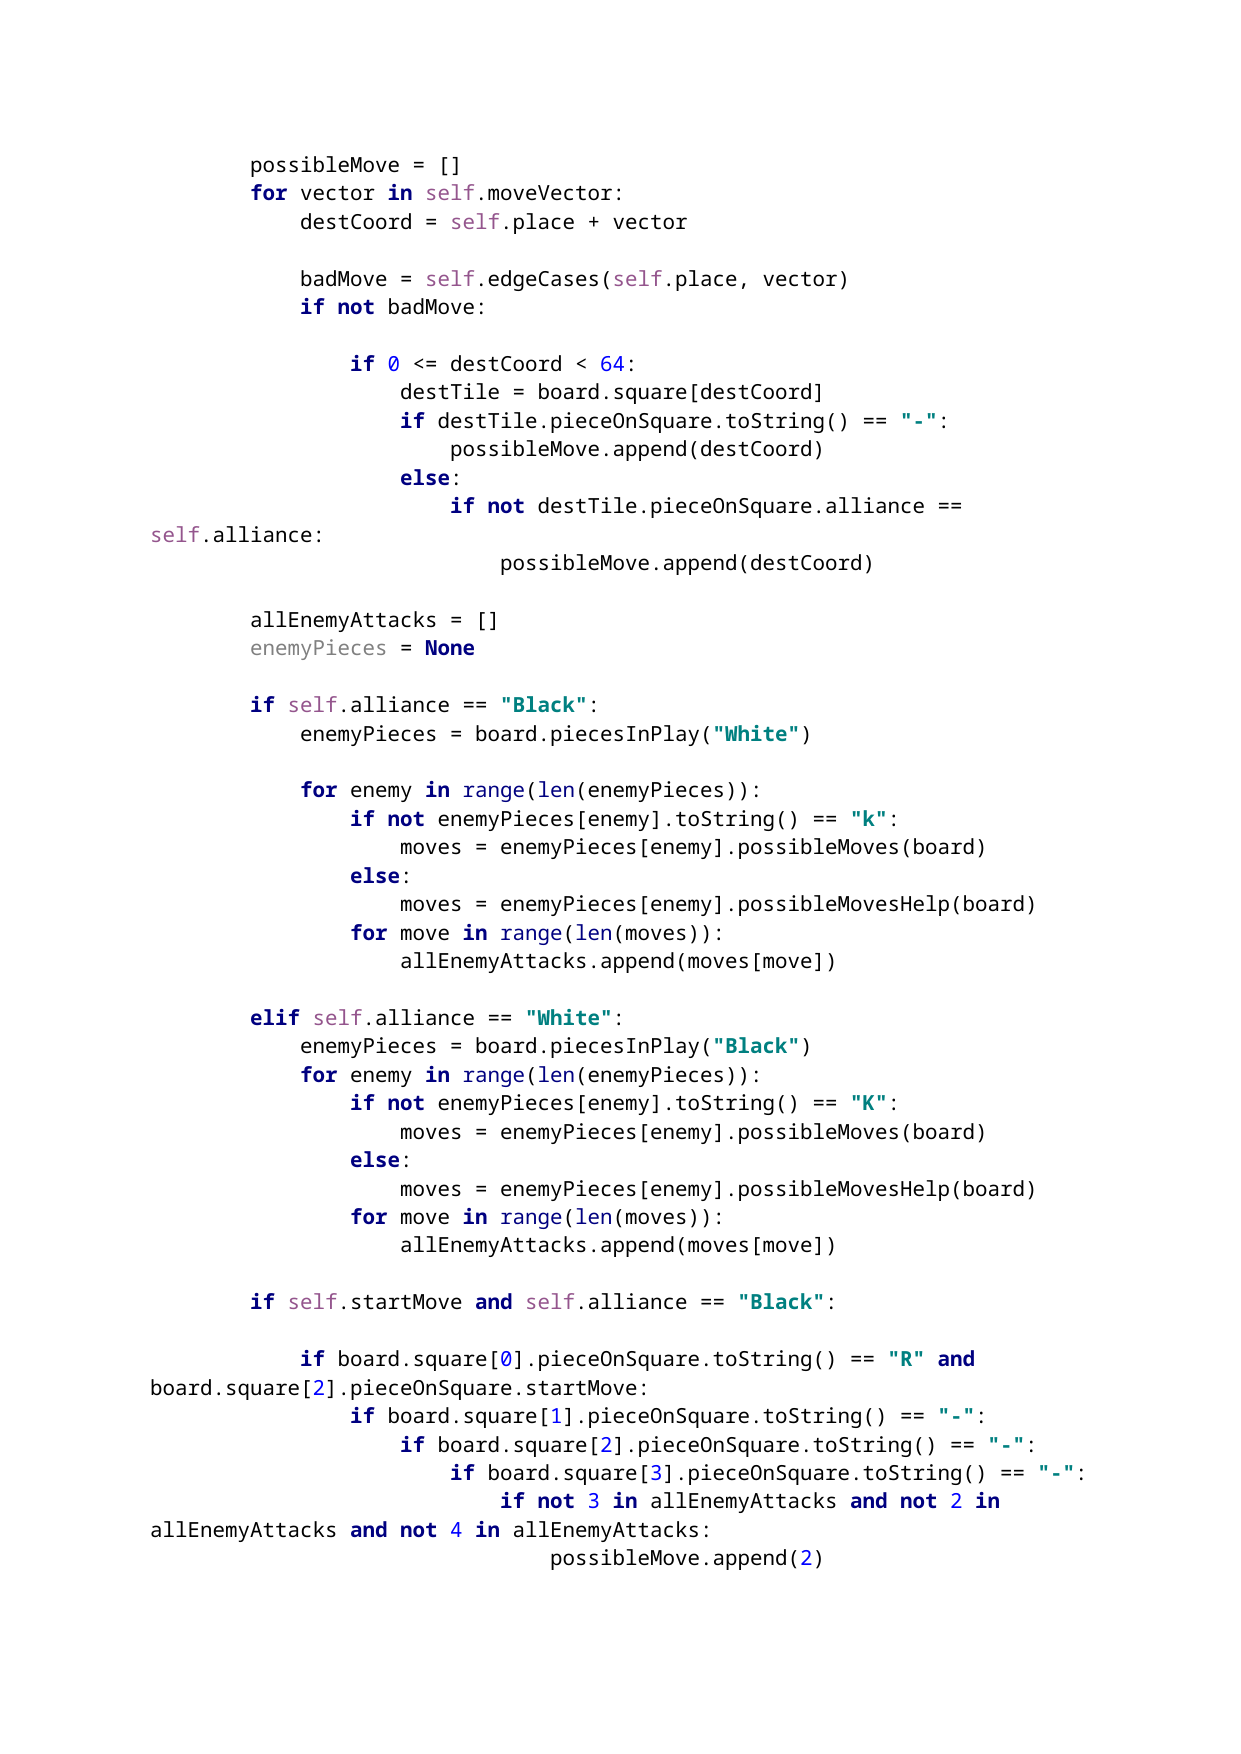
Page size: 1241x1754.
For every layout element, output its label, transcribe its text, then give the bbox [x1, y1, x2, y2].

text possibleMove = [] for vector in self.moveVector: destCoord = self.place + vector badMove = self.edgeCases(self.place, vector) if not badMove: if 0 <= destCoord < 64: destTile = board.square[destCoord] if destTile.pieceOnSquare.toString() == "-": possibleMove.append(destCoord) else: if not destTile.pieceOnSquare.alliance == self.alliance: possibleMove.append(destCoord) allEnemyAttacks = [] enemyPieces = None if self.alliance == "Black": enemyPieces = board.piecesInPlay("White") for enemy in range(len(enemyPieces)): if not enemyPieces[enemy].toString() == "k": moves = enemyPieces[enemy].possibleMoves(board) else: moves = enemyPieces[enemy].possibleMovesHelp(board) for move in range(len(moves)): allEnemyAttacks.append(moves[move]) elif self.alliance == "White": enemyPieces = board.piecesInPlay("Black") for enemy in range(len(enemyPieces)): if not enemyPieces[enemy].toString() == "K": moves = enemyPieces[enemy].possibleMoves(board) else: moves = enemyPieces[enemy].possibleMovesHelp(board) for move in range(len(moves)): allEnemyAttacks.append(moves[move]) if self.startMove and self.alliance == "Black": if board.square[0].pieceOnSquare.toString() == "R" and board.square[2].pieceOnSquare.startMove: if board.square[1].pieceOnSquare.toString() == "-": if board.square[2].pieceOnSquare.toString() == "-": if board.square[3].pieceOnSquare.toString() == "-": if not 3 in allEnemyAttacks and not 2 in allEnemyAttacks and not 4 in allEnemyAttacks: possibleMove.append(2) [150, 150, 1090, 1600]
